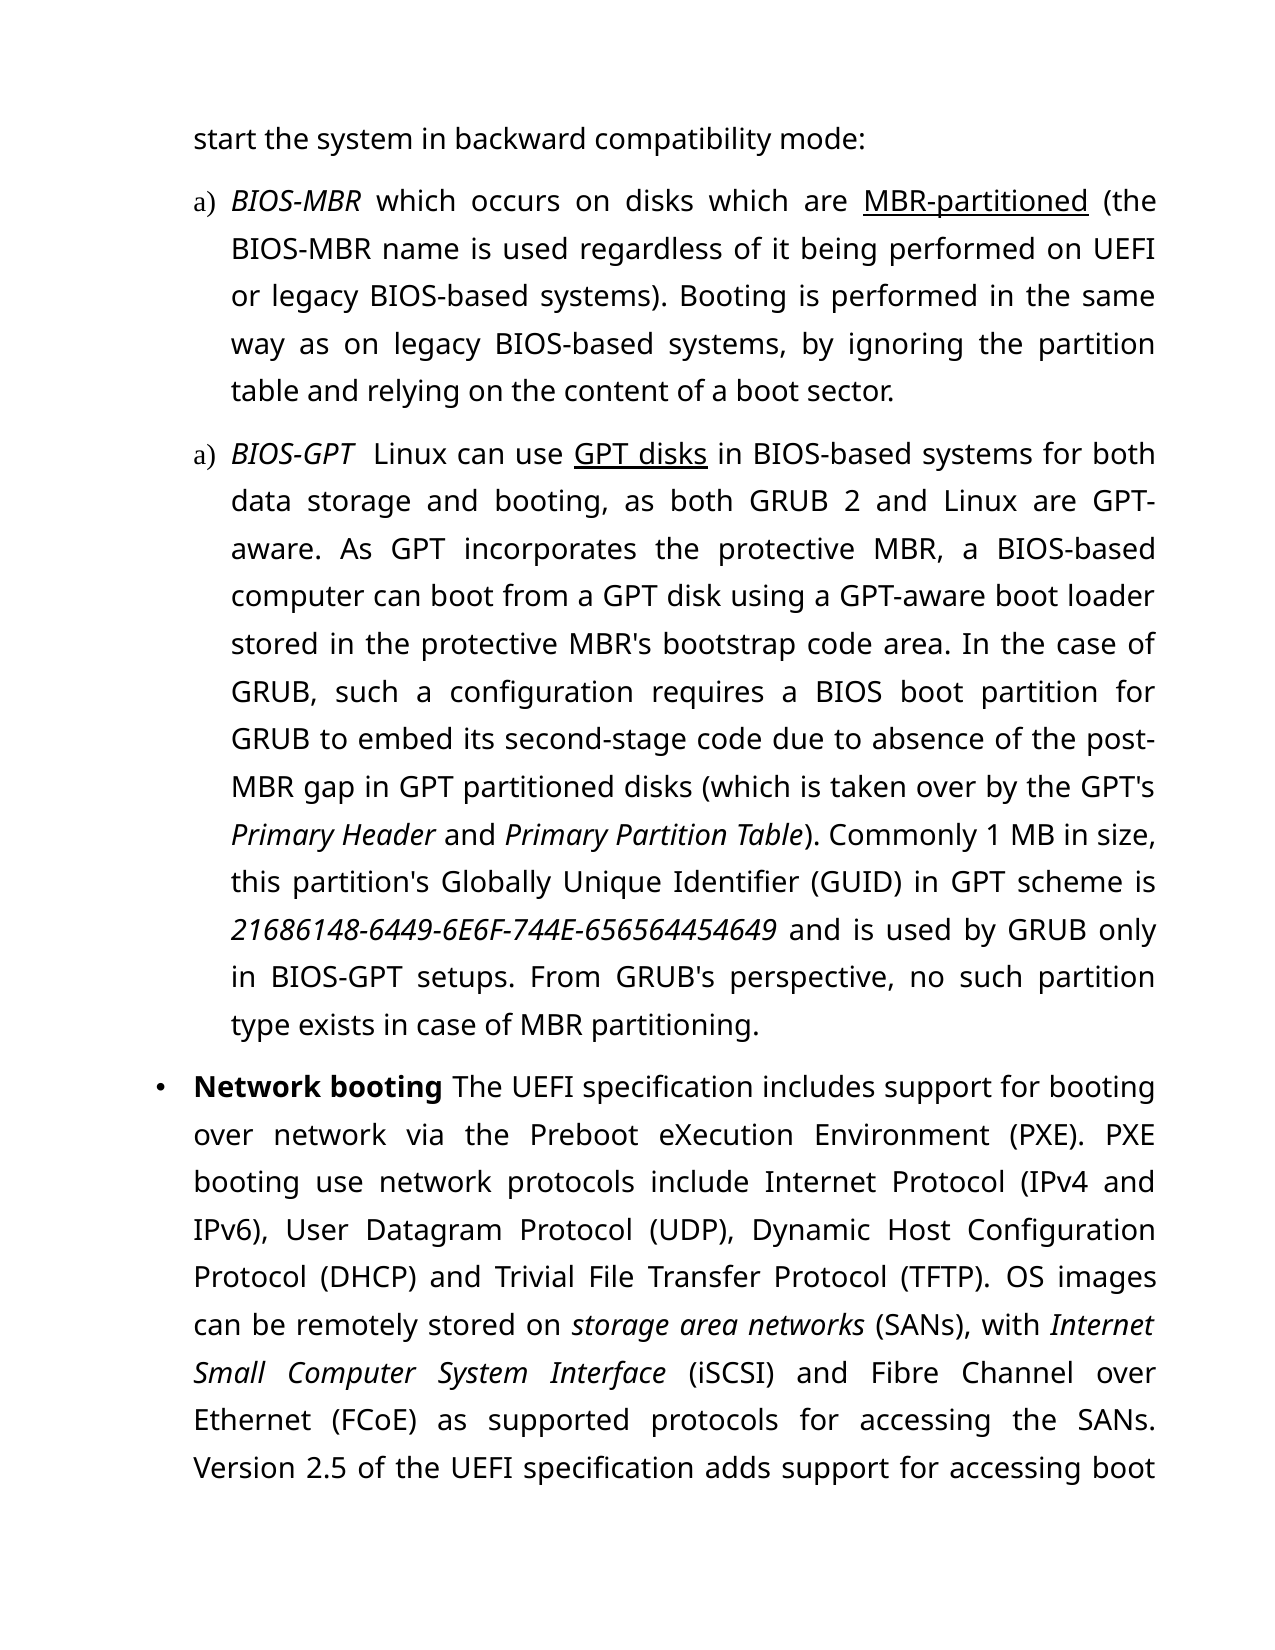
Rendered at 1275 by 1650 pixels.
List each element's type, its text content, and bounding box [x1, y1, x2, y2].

list BIOS-GPT Linux can use GPT disks in BIOS-based systems for both data storage and booting, as both GRUB 2 and Linux are GPT-aware. As GPT incorporates the protective MBR, a BIOS-based computer can boot from a GPT disk using a GPT-aware boot loader stored in the protective MBR's bootstrap code area. In the case of GRUB, such a configuration requires a BIOS boot partition for GRUB to embed its second-stage code due to absence of the post-MBR gap in GPT partitioned disks (which is taken over by the GPT's Primary Header and Primary Partition Table). Commonly 1 MB in size, this partition's Globally Unique Identifier (GUID) in GPT scheme is 21686148-6449-6E6F-744E-656564454649 and is used by GRUB only in BIOS-GPT setups. From GRUB's perspective, no such partition type exists in case of MBR partitioning. [193, 433, 1157, 1044]
list BIOS-MBR which occurs on disks which are MBR-partitioned (the BIOS-MBR name is used regardless of it being performed on UEFI or legacy BIOS-based systems). Booting is performed in the same way as on legacy BIOS-based systems, by ignoring the partition table and relying on the content of a boot sector. [193, 180, 1157, 410]
list start the system in backward compatibility mode: [156, 118, 1157, 158]
list Network booting The UEFI specification includes support for booting over network via the Preboot eXecution Environment (PXE). PXE booting use network protocols include Internet Protocol (IPv4 and IPv6), User Datagram Protocol (UDP), Dynamic Host Configuration Protocol (DHCP) and Trivial File Transfer Protocol (TFTP). OS images can be remotely stored on storage area networks (SANs), with Internet Small Computer System Interface (iSCSI) and Fibre Channel over Ethernet (FCoE) as supported protocols for accessing the SANs. Version 2.5 of the UEFI specification adds support for accessing boot [156, 1066, 1157, 1487]
